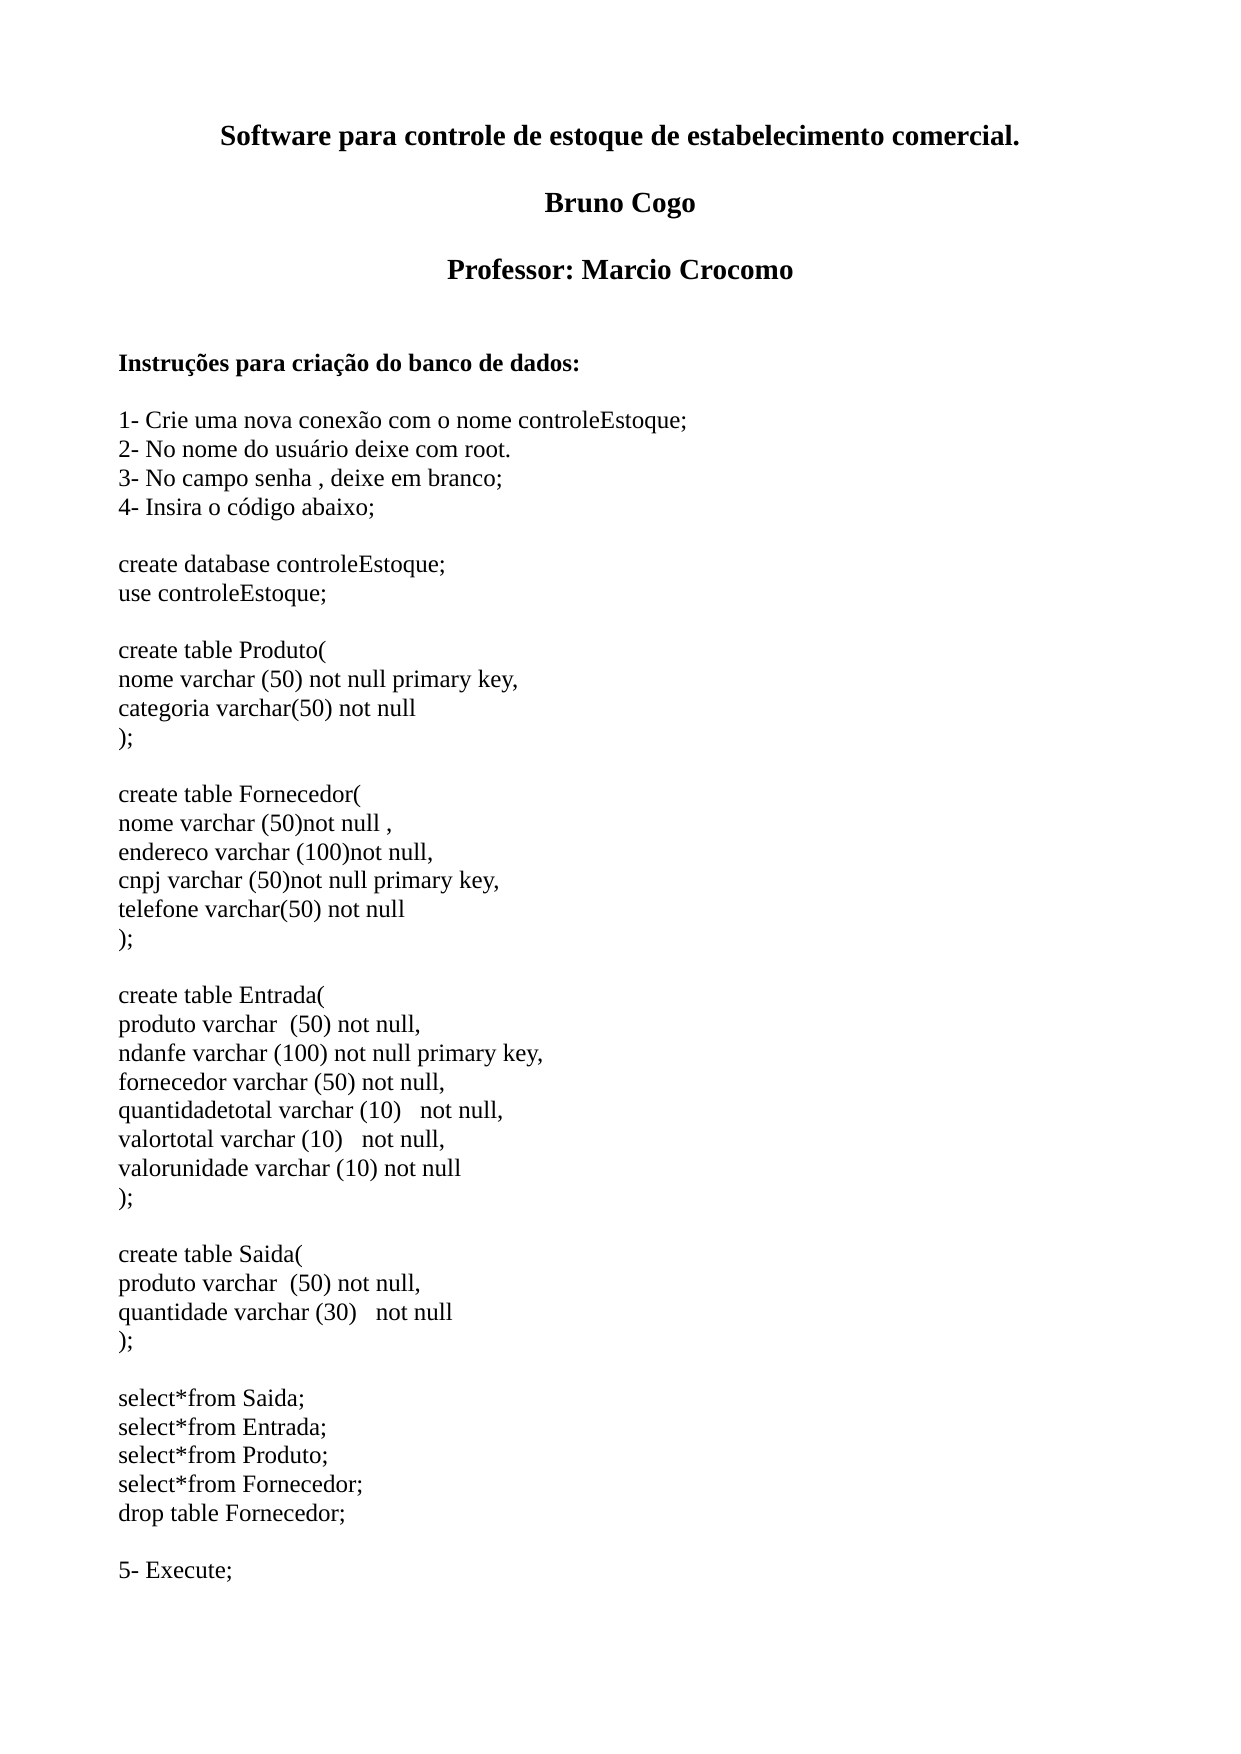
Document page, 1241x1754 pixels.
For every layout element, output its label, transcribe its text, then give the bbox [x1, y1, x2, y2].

text create database controleEstoque; use controleEstoque; create table Produto( nome varchar (50) not null primary key, categoria varchar(50) not null ); create table Fornecedor( nome varchar (50)not null , endereco varchar (100)not null, cnpj varchar (50)not null primary key, telefone varchar(50) not null ); create table Entrada( produto varchar (50) not null, ndanfe varchar (100) not null primary key, fornecedor varchar (50) not null, quantidadetotal varchar (10) not null, valortotal varchar (10) not null, valorunidade varchar (10) not null ); create table Saida( produto varchar (50) not null, quantidade varchar (30) not null ); select*from Saida; select*from Entrada; select*from Produto; select*from Fornecedor; drop table Fornecedor; [118, 549, 1122, 1556]
text Professor: Marcio Crocomo [118, 252, 1122, 286]
text 4- Insira o código abaixo; [118, 492, 1122, 549]
text 1- Crie uma nova conexão com o nome controleEstoque; [118, 406, 1122, 434]
text Software para controle de estoque de estabelecimento comercial. [118, 118, 1122, 152]
text 3- No campo senha , deixe em branco; [118, 463, 1122, 492]
text 5- Execute; [118, 1556, 1122, 1584]
text Instruções para criação do banco de dados: [118, 348, 1122, 377]
text Bruno Cogo [118, 185, 1122, 219]
text 2- No nome do usuário deixe com root. [118, 434, 1122, 463]
